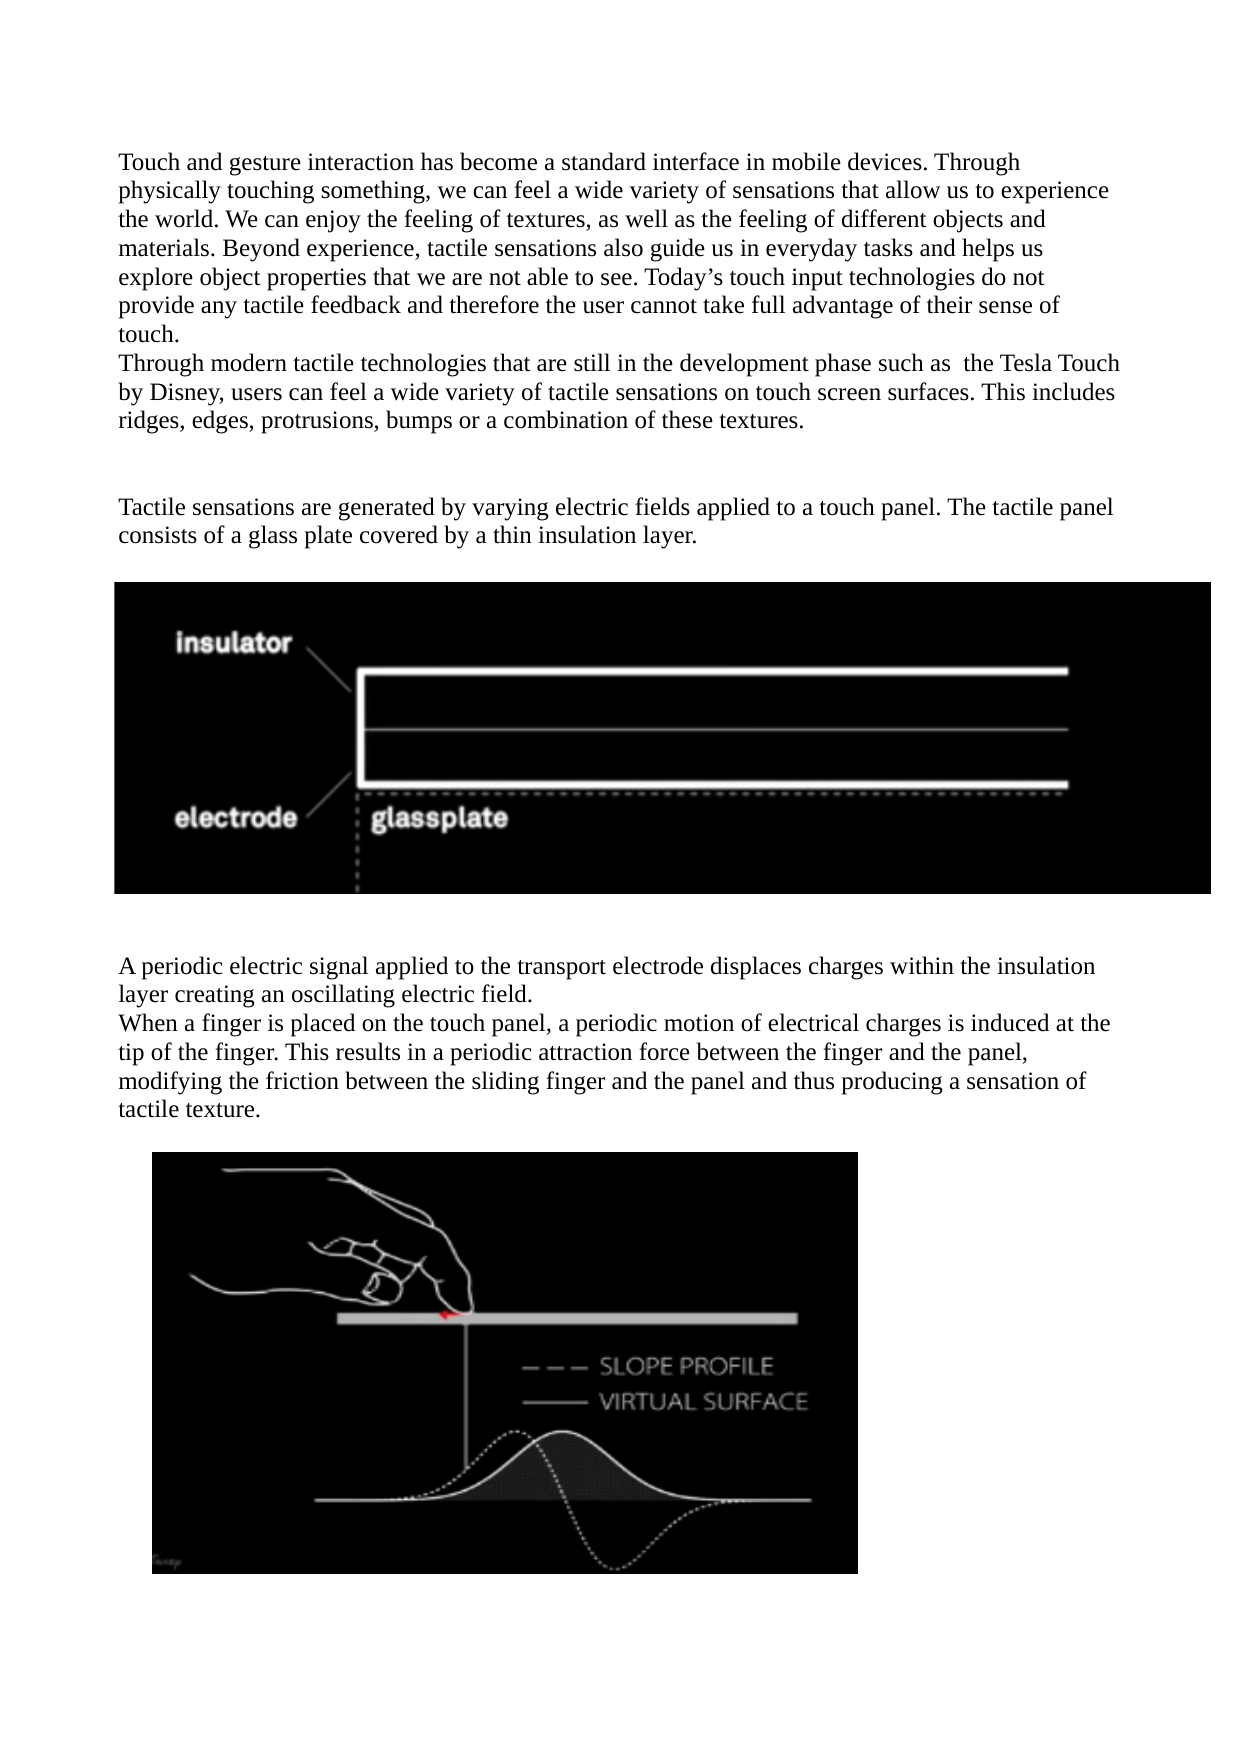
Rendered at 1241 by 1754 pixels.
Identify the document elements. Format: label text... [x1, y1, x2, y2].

text When a finger is placed on the touch panel, a periodic motion of electrical charges is induced at the tip of the finger. This results in a periodic attraction force between the finger and the panel, modifying the friction between the sliding finger and the panel and thus producing a sensation of tactile texture. [118, 1008, 1122, 1123]
text Through modern tactile technologies that are still in the development phase such as the Tesla Touch by Disney, users can feel a wide variety of tactile sensations on touch screen surfaces. This includes ridges, edges, protrusions, bumps or a combination of these textures. [118, 348, 1122, 434]
picture [114, 582, 1211, 894]
picture [152, 1152, 858, 1574]
text Tactile sensations are generated by varying electric fields applied to a touch panel. The tactile panel consists of a glass plate covered by a thin insulation layer. [118, 492, 1122, 549]
text Touch and gesture interaction has become a standard interface in mobile devices. Through physically touching something, we can feel a wide variety of sensations that allow us to experience the world. We can enjoy the feeling of textures, as well as the feeling of different objects and materials. Beyond experience, tactile sensations also guide us in everyday tasks and helps us explore object properties that we are not able to see. Today’s touch input technologies do not provide any tactile feedback and therefore the user cannot take full advantage of their sense of touch. [118, 147, 1122, 348]
text A periodic electric signal applied to the transport electrode displaces charges within the insulation layer creating an oscillating electric field. [118, 951, 1122, 1008]
